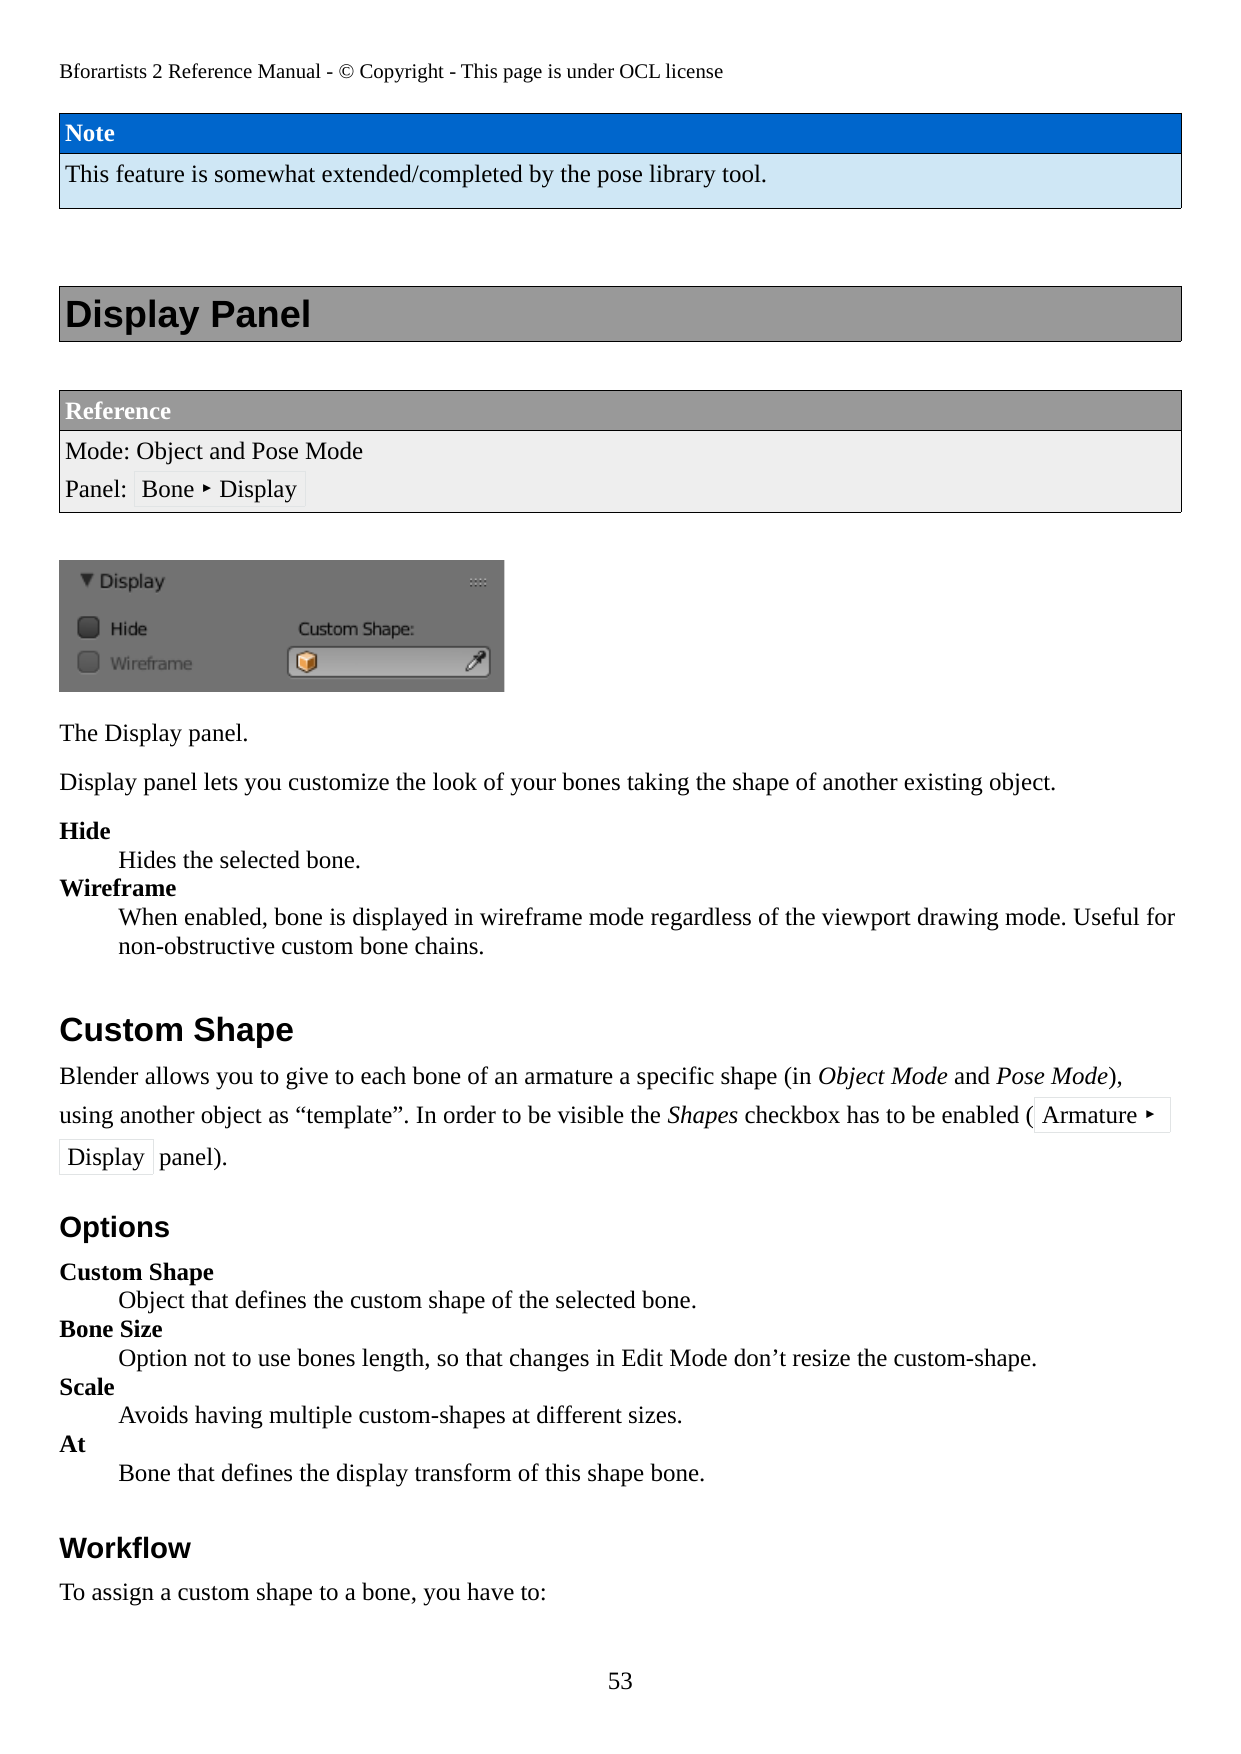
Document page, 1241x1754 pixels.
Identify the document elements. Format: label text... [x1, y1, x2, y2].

list Bone that defines the display transform of this shape bone. [118, 1458, 1181, 1487]
text The Display panel. [59, 718, 1181, 747]
list Avoids having multiple custom-shapes at different sizes. [118, 1400, 1181, 1429]
picture [59, 560, 505, 692]
subtitle Bone Size [59, 1314, 1181, 1343]
table_header Reference [60, 391, 1181, 430]
subtitle Custom Shape [59, 1010, 1181, 1049]
subtitle Custom Shape [59, 1257, 1181, 1285]
table_header Display Panel [60, 287, 1181, 341]
table_header Note [60, 114, 1181, 153]
list Object that defines the custom shape of the selected bone. [118, 1285, 1181, 1314]
subtitle Workflow [59, 1531, 1181, 1564]
list Option not to use bones length, so that changes in Edit Mode don’t resize the custom-shape. [118, 1343, 1181, 1372]
text To assign a custom shape to a bone, you have to: [59, 1577, 1181, 1606]
table_cell This feature is somewhat extended/completed by the pose library tool. [60, 154, 1181, 208]
subtitle At [59, 1429, 1181, 1458]
subtitle Wireframe [59, 873, 1181, 902]
list When enabled, bone is displayed in wireframe mode regardless of the viewport drawing mode. Useful for non-obstructive custom bone chains. [118, 902, 1181, 960]
list Hides the selected bone. [118, 845, 1181, 873]
table_cell Mode: Object and Pose Mode Panel: Bone ‣ Display [60, 431, 1181, 512]
subtitle Scale [59, 1372, 1181, 1400]
subtitle Hide [59, 816, 1181, 845]
text Blender allows you to give to each bone of an armature a specific shape (in Object Mode and Pose Mode), using another object as “template”. In order to be visible the Shapes checkbox has to be enabled (Armature ‣ Display panel). [59, 1061, 1181, 1174]
text Display panel lets you customize the look of your bones taking the shape of another existing object. [59, 767, 1181, 796]
subtitle Options [59, 1210, 1181, 1244]
